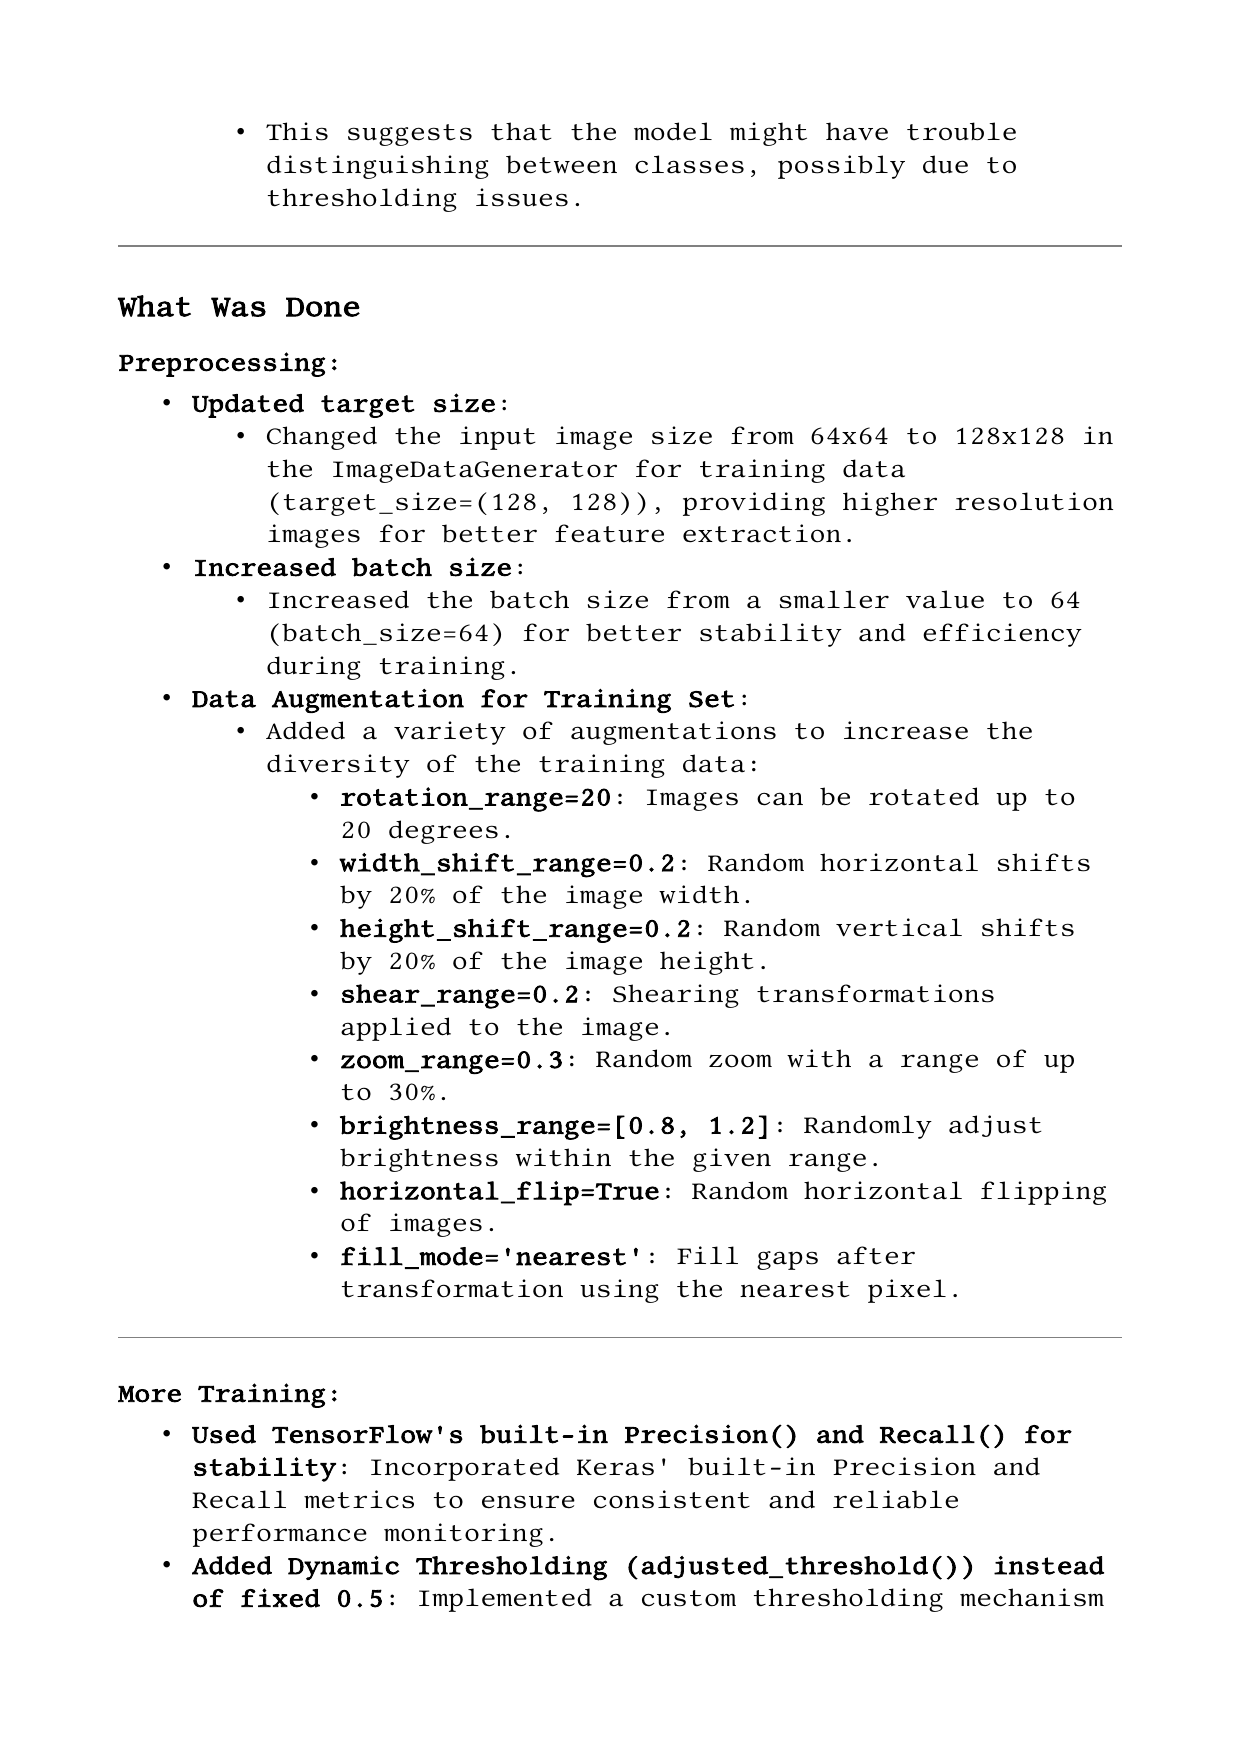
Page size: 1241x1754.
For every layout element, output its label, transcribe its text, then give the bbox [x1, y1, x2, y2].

list height_shift_range=0.2: Random vertical shifts by 20% of the image height. [310, 914, 1122, 976]
subtitle Preprocessing: [118, 348, 1122, 377]
list Added a variety of augmentations to increase the diversity of the training data: [236, 717, 1122, 779]
list fill_mode='nearest': Fill gaps after transformation using the nearest pixel. [310, 1242, 1122, 1304]
list This suggests that the model might have trouble distinguishing between classes, possibly due to thresholding issues. [236, 118, 1122, 212]
list width_shift_range=0.2: Random horizontal shifts by 20% of the image width. [310, 848, 1122, 910]
subtitle More Training: [118, 1379, 1122, 1408]
subtitle What Was Done [118, 290, 1122, 323]
list Data Augmentation for Training Set: [162, 684, 1122, 713]
list shear_range=0.2: Shearing transformations applied to the image. [310, 980, 1122, 1041]
list brightness_range=[0.8, 1.2]: Randomly adjust brightness within the given range. [310, 1111, 1122, 1172]
list Updated target size: [162, 389, 1122, 418]
list Increased batch size: [162, 553, 1122, 582]
list rotation_range=20: Images can be rotated up to 20 degrees. [310, 783, 1122, 844]
list Used TensorFlow's built-in Precision() and Recall() for stability: Incorporated Keras' built-in Precision and Recall metrics to ensure consistent and reliable performance monitoring. [162, 1420, 1122, 1547]
list Added Dynamic Thresholding (adjusted_threshold()) instead of fixed 0.5: Implemented a custom thresholding mechanism [162, 1551, 1122, 1613]
list Changed the input image size from 64x64 to 128x128 in the ImageDataGenerator for training data (target_size=(128, 128)), providing higher resolution images for better feature extraction. [236, 422, 1122, 549]
list horizontal_flip=True: Random horizontal flipping of images. [310, 1177, 1122, 1238]
list Increased the batch size from a smaller value to 64 (batch_size=64) for better stability and efficiency during training. [236, 586, 1122, 680]
list zoom_range=0.3: Random zoom with a range of up to 30%. [310, 1045, 1122, 1107]
